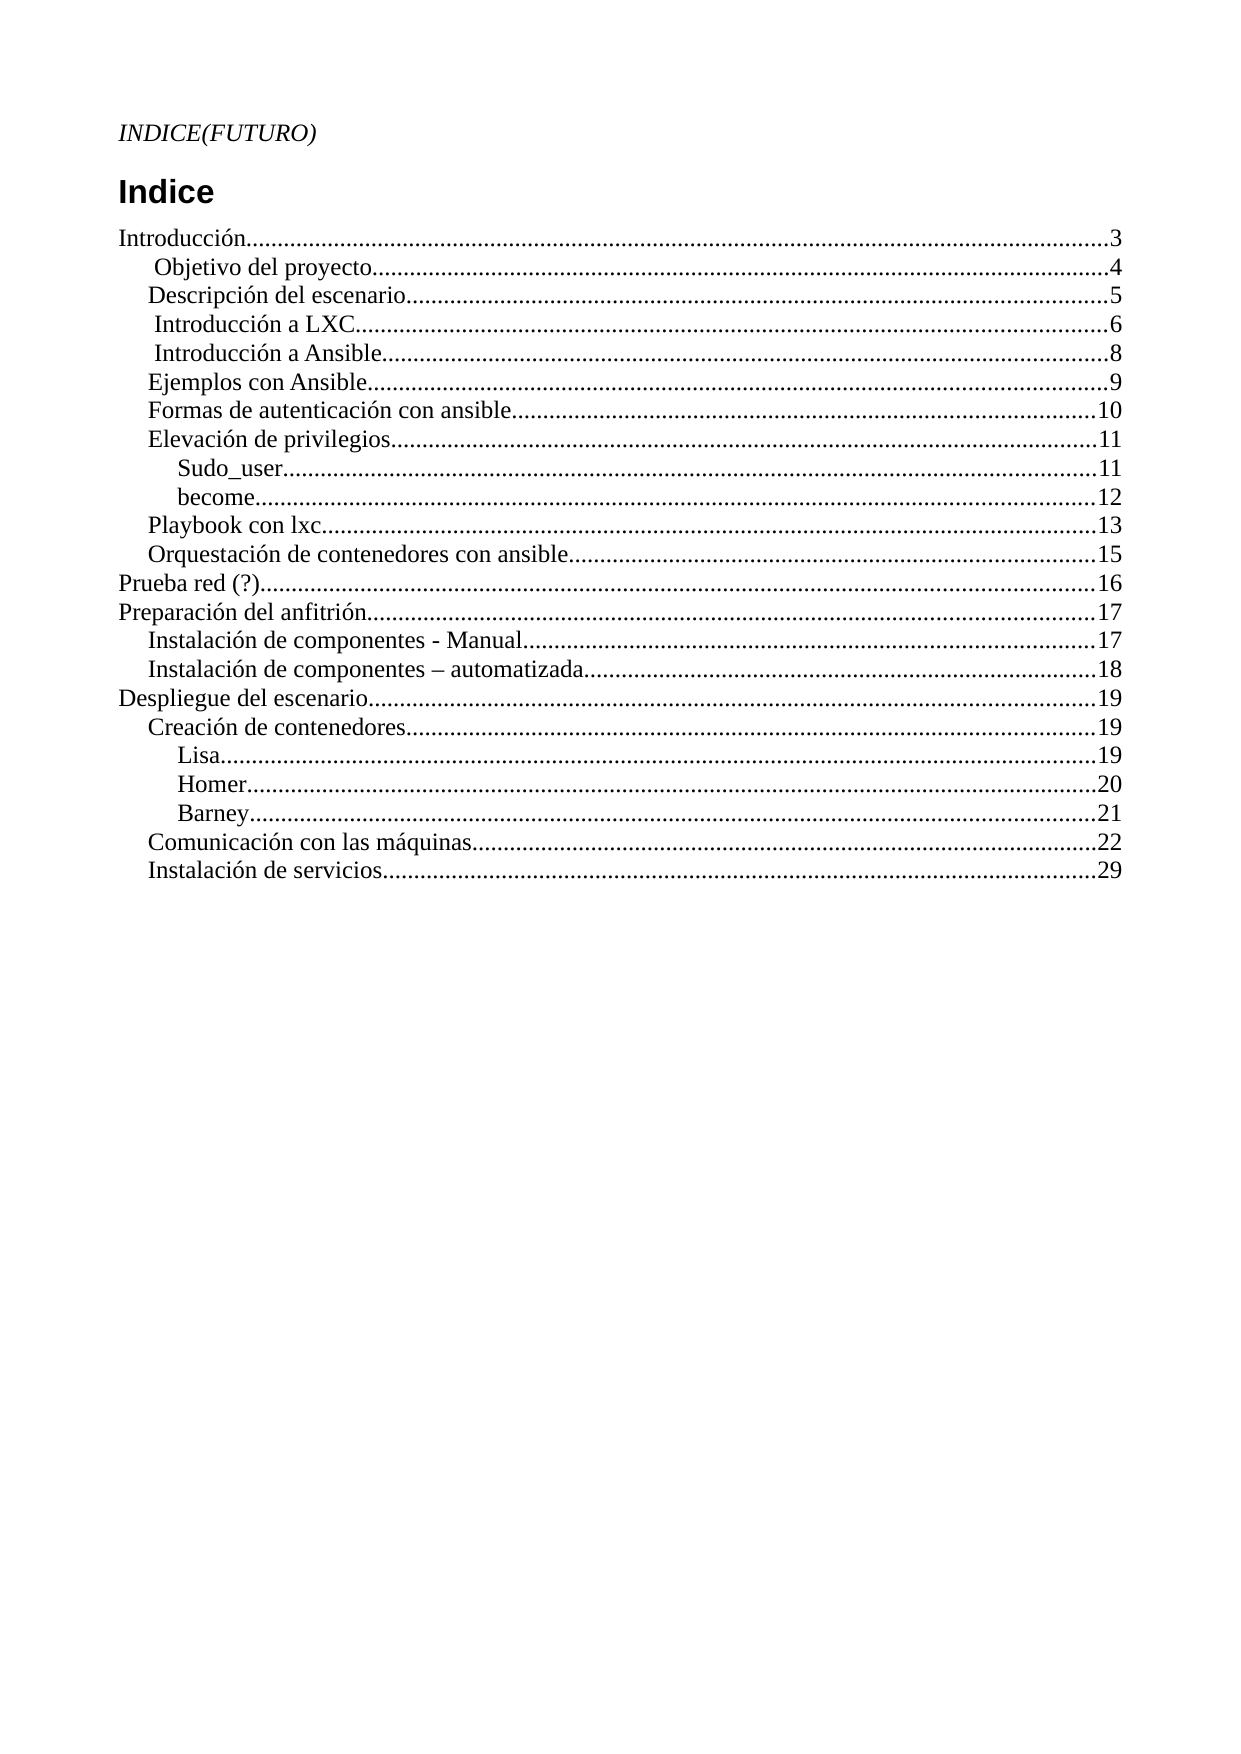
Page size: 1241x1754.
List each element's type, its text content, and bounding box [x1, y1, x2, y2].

text Instalación de servicios 29 [148, 855, 1122, 884]
text Introducción a LXC 6 [148, 309, 1122, 338]
text Introducción 3 [118, 223, 1122, 252]
text Descripción del escenario 5 [148, 280, 1122, 309]
text Lisa 19 [177, 740, 1122, 769]
text Elevación de privilegios 11 [148, 424, 1122, 453]
text Homer 20 [177, 769, 1122, 798]
text become 12 [177, 482, 1122, 510]
text Barney 21 [177, 798, 1122, 827]
text Ejemplos con Ansible 9 [148, 367, 1122, 395]
text Comunicación con las máquinas 22 [148, 827, 1122, 855]
text Formas de autenticación con ansible 10 [148, 395, 1122, 424]
text Introducción a Ansible 8 [148, 338, 1122, 367]
text Objetivo del proyecto 4 [148, 252, 1122, 280]
text Sudo_user 11 [177, 453, 1122, 482]
text Playbook con lxc 13 [148, 510, 1122, 539]
text Orquestación de contenedores con ansible 15 [148, 539, 1122, 568]
text Creación de contenedores 19 [148, 712, 1122, 740]
text Prueba red (?) 16 [118, 568, 1122, 597]
text Preparación del anfitrión 17 [118, 597, 1122, 625]
subtitle Indice [118, 172, 1122, 210]
text Instalación de componentes – automatizada 18 [148, 654, 1122, 683]
text INDICE(FUTURO) [118, 118, 1122, 147]
text Despliegue del escenario 19 [118, 683, 1122, 712]
text Instalación de componentes - Manual 17 [148, 625, 1122, 654]
